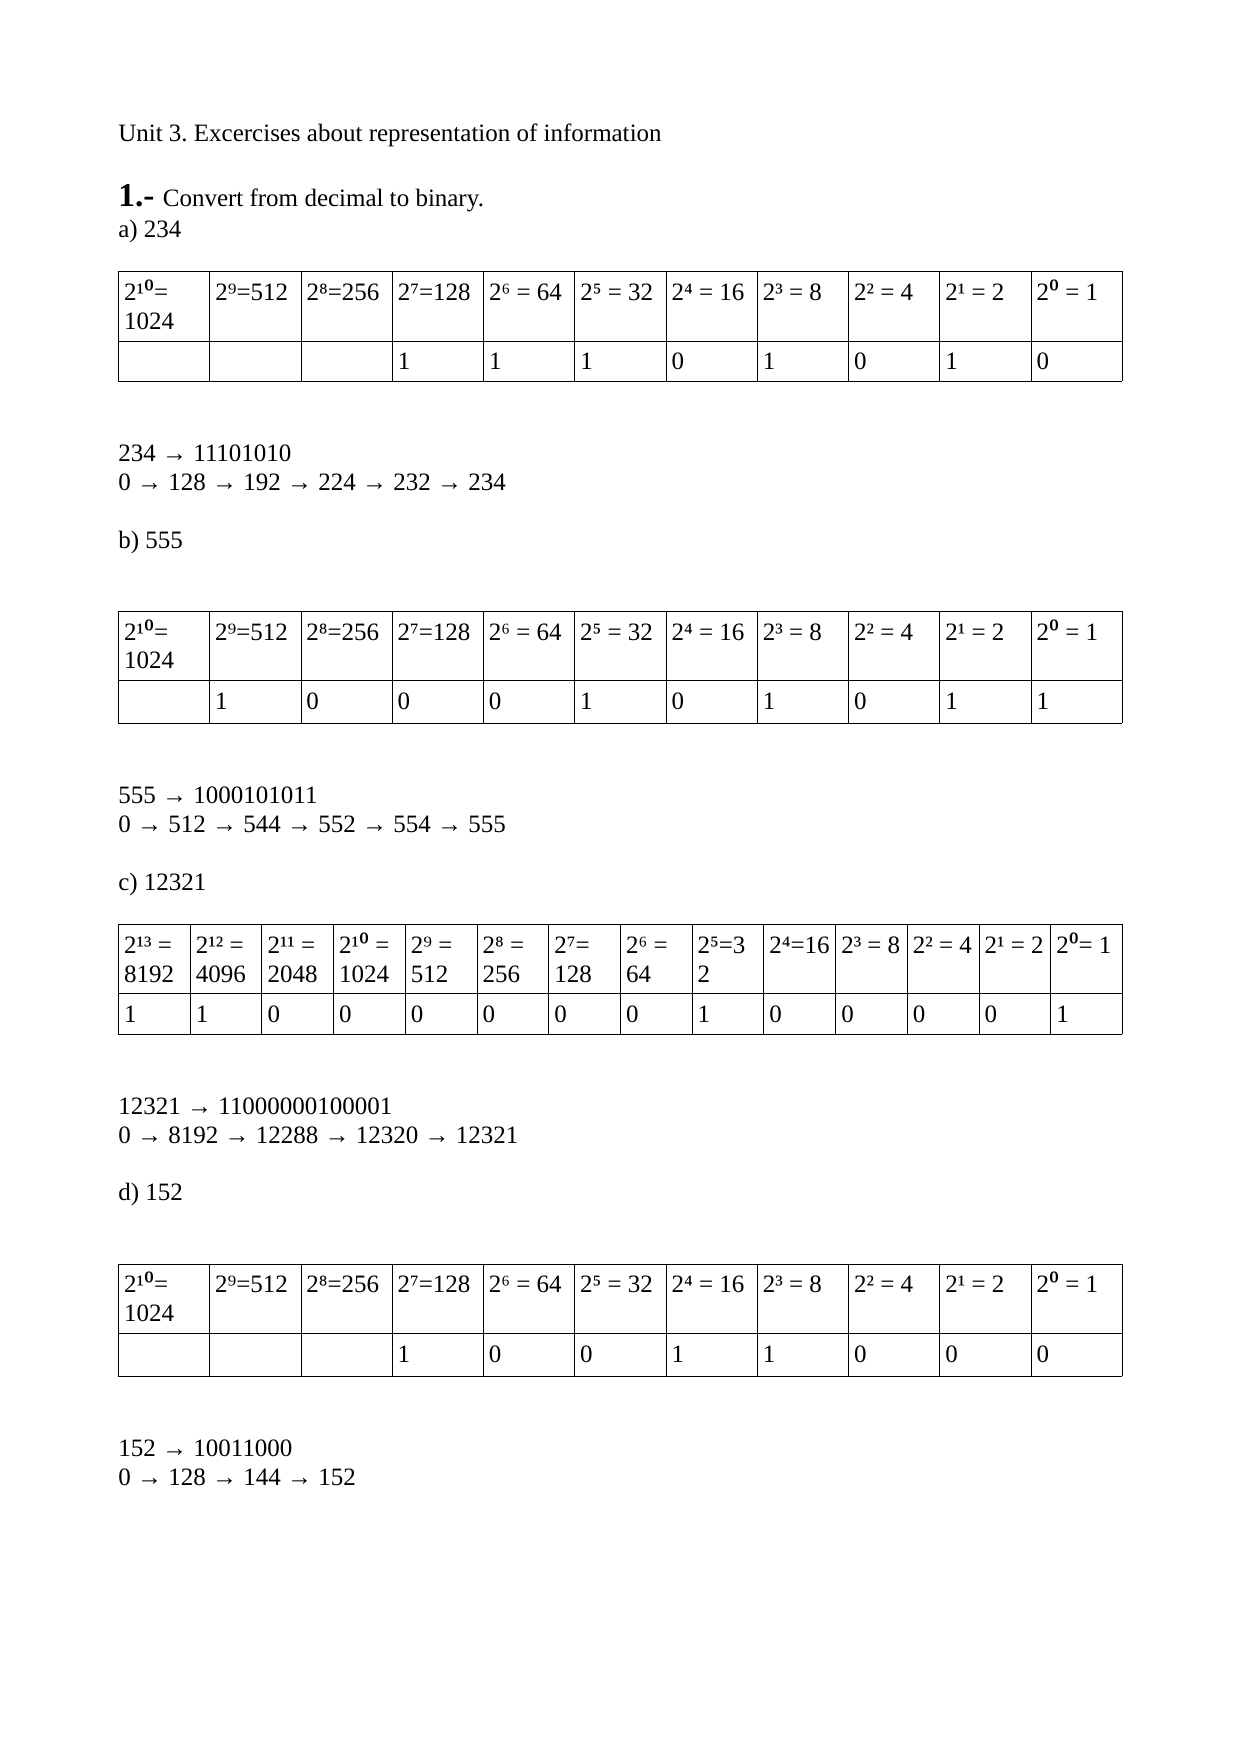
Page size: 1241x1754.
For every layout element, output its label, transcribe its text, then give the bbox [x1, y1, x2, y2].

table_cell 1 [940, 342, 1031, 381]
table_header 2⁸ = 256 [478, 925, 548, 993]
table_header 2⁶ = 64 [621, 925, 692, 993]
table_cell 1 [484, 342, 574, 381]
table_cell 0 [484, 1334, 574, 1376]
table_header 2¹⁰= 1024 [119, 1265, 209, 1333]
table_header 2¹⁰ = 1024 [334, 925, 405, 993]
table_header 2⁹=512 [210, 612, 301, 680]
table_cell 1 [693, 994, 763, 1034]
table_cell 1 [667, 1334, 757, 1376]
table_header 2⁶ = 64 [484, 612, 574, 680]
table_cell [302, 1334, 392, 1376]
table_header 2¹¹ = 2048 [262, 925, 333, 993]
text Unit 3. Excercises about representation of information [118, 118, 1122, 147]
table_header 2⁷= 128 [549, 925, 620, 993]
table_header 2⁹ = 512 [406, 925, 477, 993]
table_cell [119, 681, 209, 723]
table_header 2³ = 8 [758, 612, 848, 680]
text 1.- Convert from decimal to binary. [118, 176, 1122, 214]
table_header 2⁰ = 1 [1032, 612, 1122, 680]
table_header 2⁶ = 64 [484, 1265, 574, 1333]
table_cell 0 [849, 1334, 939, 1376]
table_header 2¹³ = 8192 [119, 925, 190, 993]
table_header 2⁰= 1 [1051, 925, 1122, 993]
table_header 2⁴ = 16 [667, 272, 757, 341]
table_cell 0 [849, 342, 939, 381]
text 152 → 10011000 [118, 1433, 1122, 1462]
table_header 2⁸=256 [302, 612, 392, 680]
text 555 → 1000101011 [118, 781, 1122, 809]
text a) 234 [118, 214, 1122, 243]
text c) 12321 [118, 867, 1122, 896]
table_cell 0 [484, 681, 574, 723]
table_header 2⁰ = 1 [1032, 1265, 1122, 1333]
table_cell 0 [940, 1334, 1031, 1376]
table_header 2² = 4 [849, 1265, 939, 1333]
table_cell [210, 1334, 301, 1376]
table_cell 0 [980, 994, 1050, 1034]
table_cell 0 [849, 681, 939, 723]
table_header 2⁴ = 16 [667, 1265, 757, 1333]
table_cell 0 [478, 994, 548, 1034]
table_cell 0 [764, 994, 835, 1034]
table_cell 1 [758, 1334, 848, 1376]
text 0 → 512 → 544 → 552 → 554 → 555 [118, 809, 1122, 838]
table_header 2¹ = 2 [940, 1265, 1031, 1333]
table_cell 0 [1032, 342, 1122, 381]
table_header 2⁰ = 1 [1032, 272, 1122, 341]
table_cell [119, 1334, 209, 1376]
table_header 2³ = 8 [836, 925, 907, 993]
table_cell 1 [393, 342, 483, 381]
table_cell 0 [836, 994, 907, 1034]
text 12321 → 11000000100001 [118, 1091, 1122, 1120]
text 0 → 128 → 192 → 224 → 232 → 234 [118, 467, 1122, 496]
text 0 → 8192 → 12288 → 12320 → 12321 [118, 1120, 1122, 1149]
table_cell 0 [393, 681, 483, 723]
table_header 2² = 4 [849, 612, 939, 680]
table_cell [302, 342, 392, 381]
table_header 2¹² = 4096 [191, 925, 261, 993]
table_cell 1 [758, 681, 848, 723]
text d) 152 [118, 1177, 1122, 1206]
table_header 2⁴=16 [764, 925, 835, 993]
table_cell 0 [667, 342, 757, 381]
table_cell 0 [262, 994, 333, 1034]
table_header 2⁷=128 [393, 272, 483, 341]
text b) 555 [118, 525, 1122, 553]
table_cell 1 [575, 681, 666, 723]
table_cell 0 [302, 681, 392, 723]
table_cell 0 [549, 994, 620, 1034]
table_header 2³ = 8 [758, 1265, 848, 1333]
table_cell 1 [575, 342, 666, 381]
table_cell 1 [393, 1334, 483, 1376]
table_header 2⁸=256 [302, 272, 392, 341]
table_header 2⁵ = 32 [575, 612, 666, 680]
table_header 2² = 4 [908, 925, 979, 993]
table_header 2⁶ = 64 [484, 272, 574, 341]
table_cell 1 [119, 994, 190, 1034]
table_cell 1 [1032, 681, 1122, 723]
table_cell 0 [1032, 1334, 1122, 1376]
table_header 2⁷=128 [393, 612, 483, 680]
table_cell [119, 342, 209, 381]
table_cell 0 [575, 1334, 666, 1376]
table_cell 0 [908, 994, 979, 1034]
table_header 2¹⁰= 1024 [119, 612, 209, 680]
table_header 2⁵ = 32 [575, 272, 666, 341]
table_header 2¹⁰= 1024 [119, 272, 209, 341]
table_header 2⁸=256 [302, 1265, 392, 1333]
table_header 2⁹=512 [210, 1265, 301, 1333]
table_header 2⁵=32 [693, 925, 763, 993]
table_cell [210, 342, 301, 381]
table_cell 0 [406, 994, 477, 1034]
table_header 2⁴ = 16 [667, 612, 757, 680]
table_header 2¹ = 2 [980, 925, 1050, 993]
table_header 2² = 4 [849, 272, 939, 341]
table_header 2¹ = 2 [940, 272, 1031, 341]
table_header 2⁷=128 [393, 1265, 483, 1333]
text 0 → 128 → 144 → 152 [118, 1462, 1122, 1491]
table_header 2⁹=512 [210, 272, 301, 341]
table_cell 1 [940, 681, 1031, 723]
table_cell 0 [621, 994, 692, 1034]
table_cell 1 [191, 994, 261, 1034]
text 234 → 11101010 [118, 438, 1122, 467]
table_cell 0 [667, 681, 757, 723]
table_cell 0 [334, 994, 405, 1034]
table_cell 1 [210, 681, 301, 723]
table_header 2¹ = 2 [940, 612, 1031, 680]
table_header 2⁵ = 32 [575, 1265, 666, 1333]
table_header 2³ = 8 [758, 272, 848, 341]
table_cell 1 [1051, 994, 1122, 1034]
table_cell 1 [758, 342, 848, 381]
